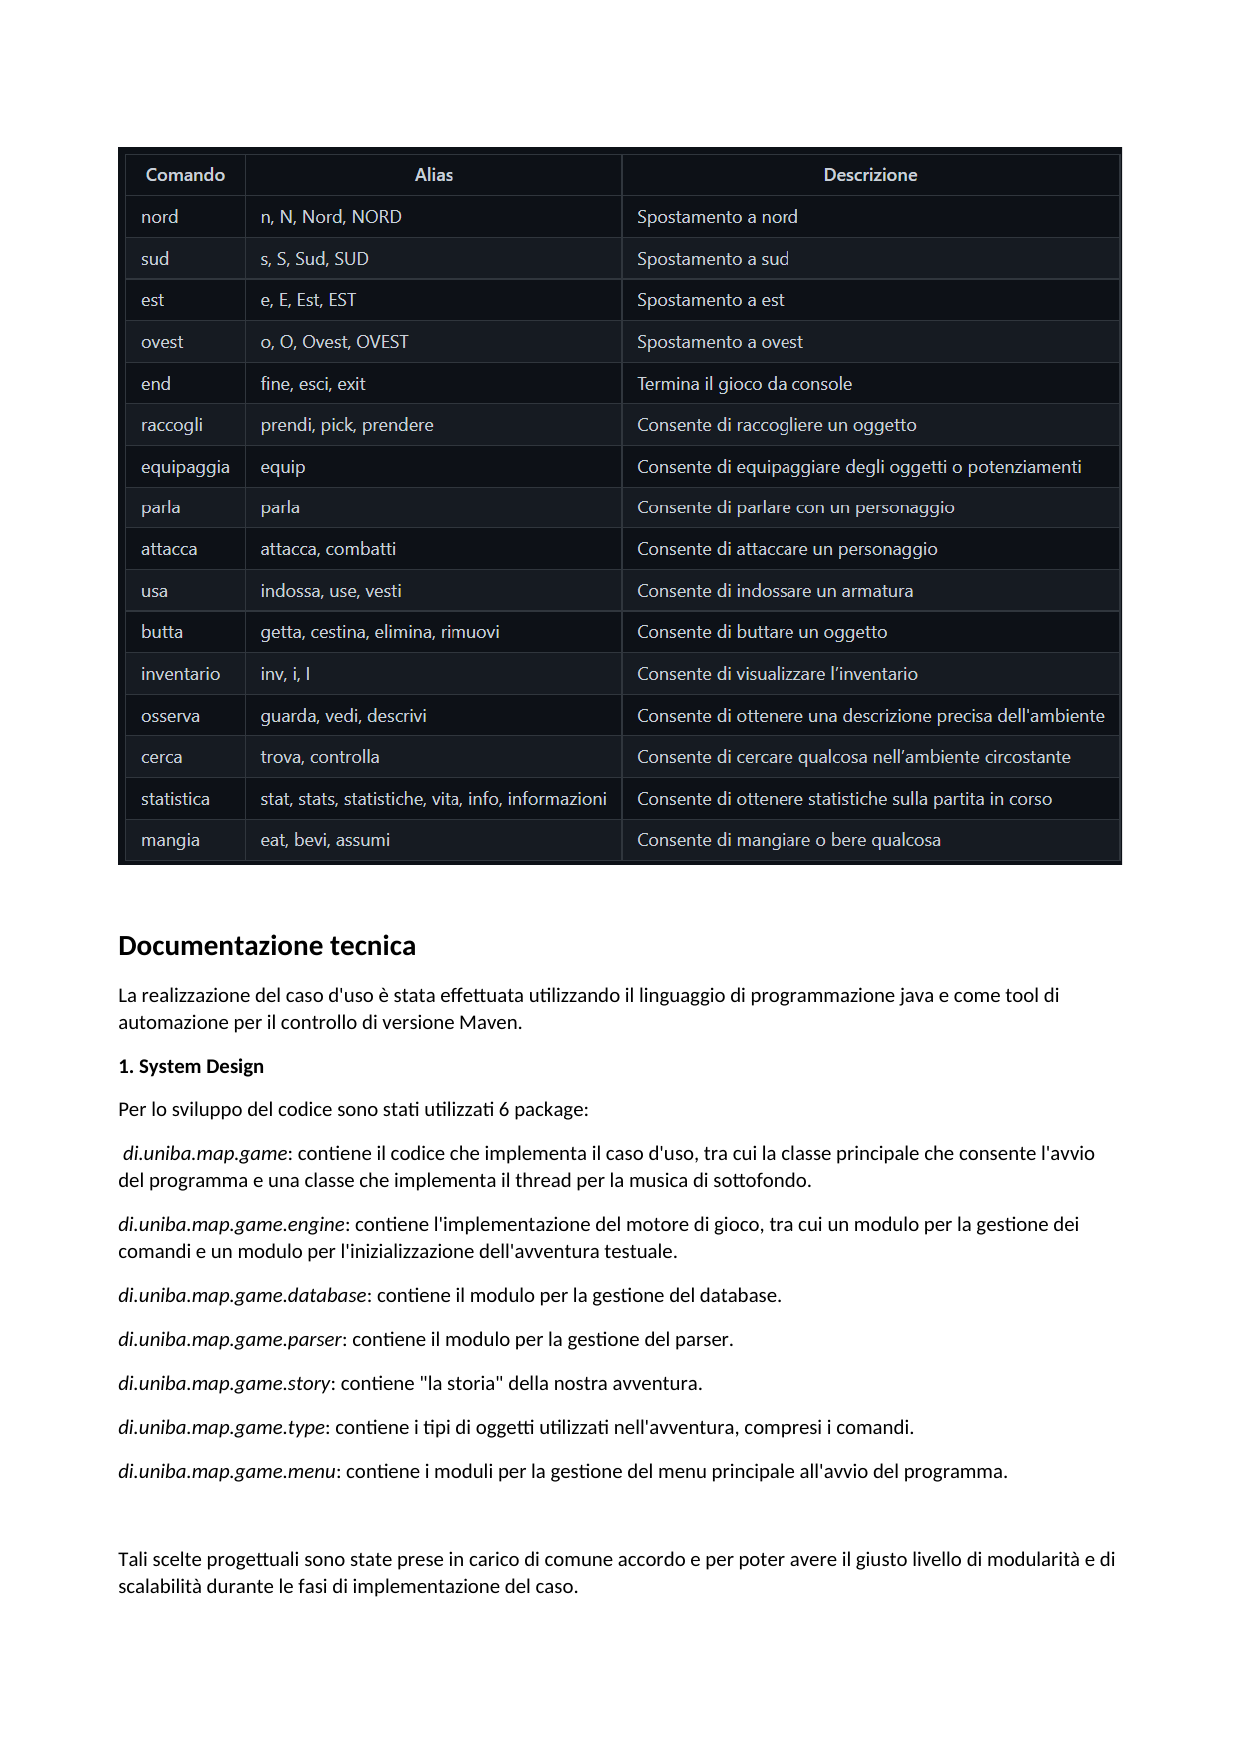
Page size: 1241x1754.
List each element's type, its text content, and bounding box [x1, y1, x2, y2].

text Tali scelte progettuali sono state prese in carico di comune accordo e per poter avere il giusto livello di modularità e di scalabilità durante le fasi di implementazione del caso. [118, 1546, 1122, 1598]
text di.uniba.map.game.story: contiene "la storia" della nostra avventura. [118, 1370, 1122, 1396]
text di.uniba.map.game.menu: contiene i moduli per la gestione del menu principale all'avvio del programma. [118, 1458, 1122, 1483]
text di.uniba.map.game: contiene il codice che implementa il caso d'uso, tra cui la classe principale che consente l'avvio del programma e una classe che implementa il thread per la musica di sottofondo. [118, 1141, 1122, 1193]
text 1. System Design [118, 1053, 1122, 1078]
text La realizzazione del caso d'uso è stata effettuata utilizzando il linguaggio di programmazione java e come tool di automazione per il controllo di versione Maven. [118, 982, 1122, 1034]
text di.uniba.map.game.parser: contiene il modulo per la gestione del parser. [118, 1326, 1122, 1352]
text Per lo sviluppo del codice sono stati utilizzati 6 package: [118, 1097, 1122, 1122]
text Documentazione tecnica [118, 927, 1122, 963]
text di.uniba.map.game.engine: contiene l'implementazione del motore di gioco, tra cui un modulo per la gestione dei comandi e un modulo per l'inizializzazione dell'avventura testuale. [118, 1212, 1122, 1264]
text di.uniba.map.game.database: contiene il modulo per la gestione del database. [118, 1283, 1122, 1308]
text di.uniba.map.game.type: contiene i tipi di oggetti utilizzati nell'avventura, compresi i comandi. [118, 1414, 1122, 1439]
